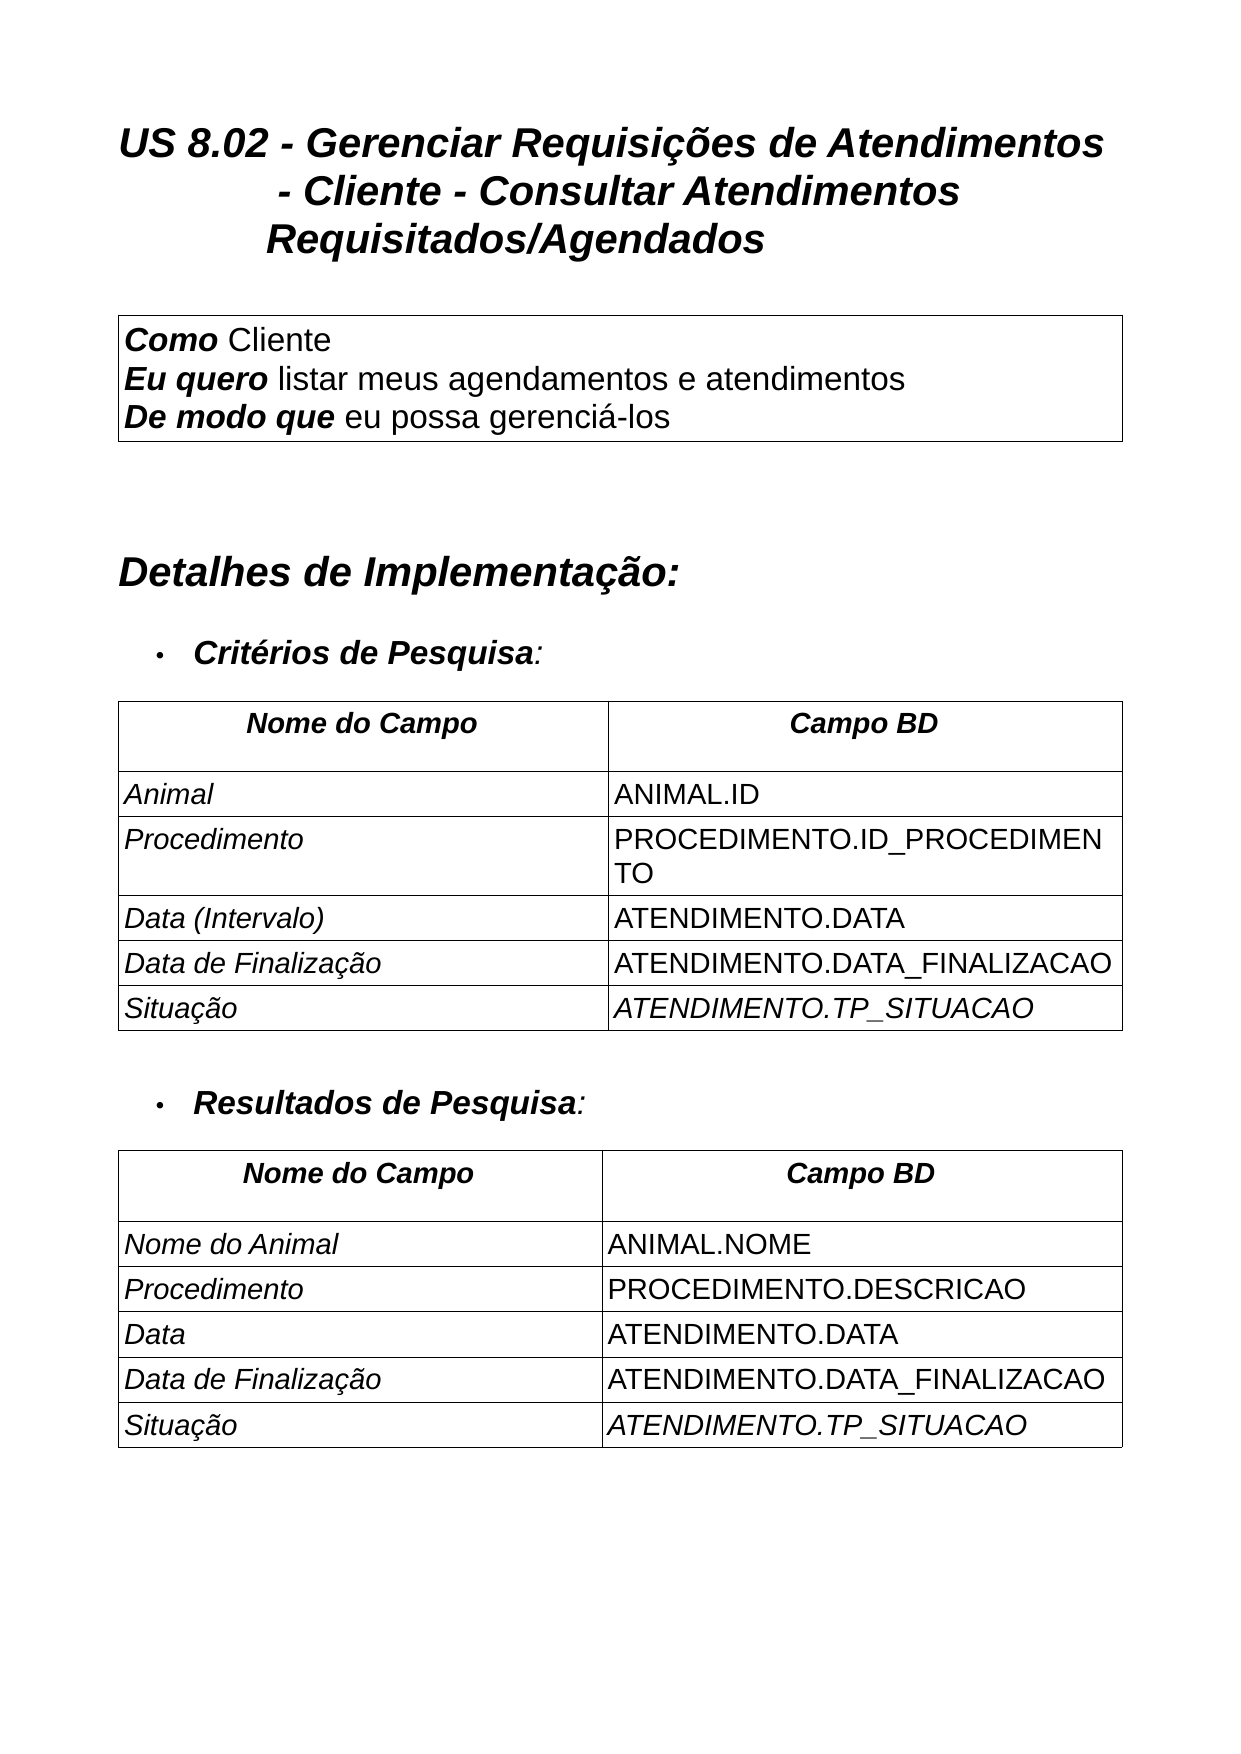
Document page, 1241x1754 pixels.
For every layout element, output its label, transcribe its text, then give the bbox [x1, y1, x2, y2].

table_cell ATENDIMENTO.TP_SITUACAO [609, 986, 1122, 1030]
table_cell Situação [119, 986, 608, 1030]
table_header Como Cliente Eu quero listar meus agendamentos e atendimentos De modo que eu possa gerenciá-los [119, 316, 1122, 441]
table_cell Data de Finalização [119, 1358, 602, 1402]
table_header Campo BD [603, 1151, 1122, 1221]
table_cell Situação [119, 1403, 602, 1447]
table_cell Data (Intervalo) [119, 896, 608, 940]
list Resultados de Pesquisa: [156, 1083, 1122, 1150]
table_cell ATENDIMENTO.DATA [603, 1312, 1122, 1357]
table_cell ANIMAL.NOME [603, 1222, 1122, 1266]
table_cell PROCEDIMENTO.DESCRICAO [603, 1267, 1122, 1311]
text Detalhes de Implementação: [118, 547, 1122, 595]
table_cell ATENDIMENTO.TP_SITUACAO [603, 1403, 1122, 1447]
table_cell Data de Finalização [119, 941, 608, 985]
table_cell PROCEDIMENTO.ID_PROCEDIMENTO [609, 817, 1122, 895]
text US 8.02 - Gerenciar Requisições de Atendimentos - Cliente - Consultar Atendimentos Requisitados/Agendados [118, 118, 1122, 262]
table_cell Procedimento [119, 1267, 602, 1311]
table_cell Nome do Animal [119, 1222, 602, 1266]
table_cell ATENDIMENTO.DATA_FINALIZACAO [609, 941, 1122, 985]
table_header Campo BD [609, 702, 1122, 771]
table_cell ATENDIMENTO.DATA [609, 896, 1122, 940]
table_cell Animal [119, 772, 608, 816]
table_cell Procedimento [119, 817, 608, 895]
table_cell ATENDIMENTO.DATA_FINALIZACAO [603, 1358, 1122, 1402]
table_cell Data [119, 1312, 602, 1357]
table_cell ANIMAL.ID [609, 772, 1122, 816]
table_header Nome do Campo [119, 1151, 602, 1221]
table_header Nome do Campo [119, 702, 608, 771]
list Critérios de Pesquisa: [156, 633, 1122, 701]
